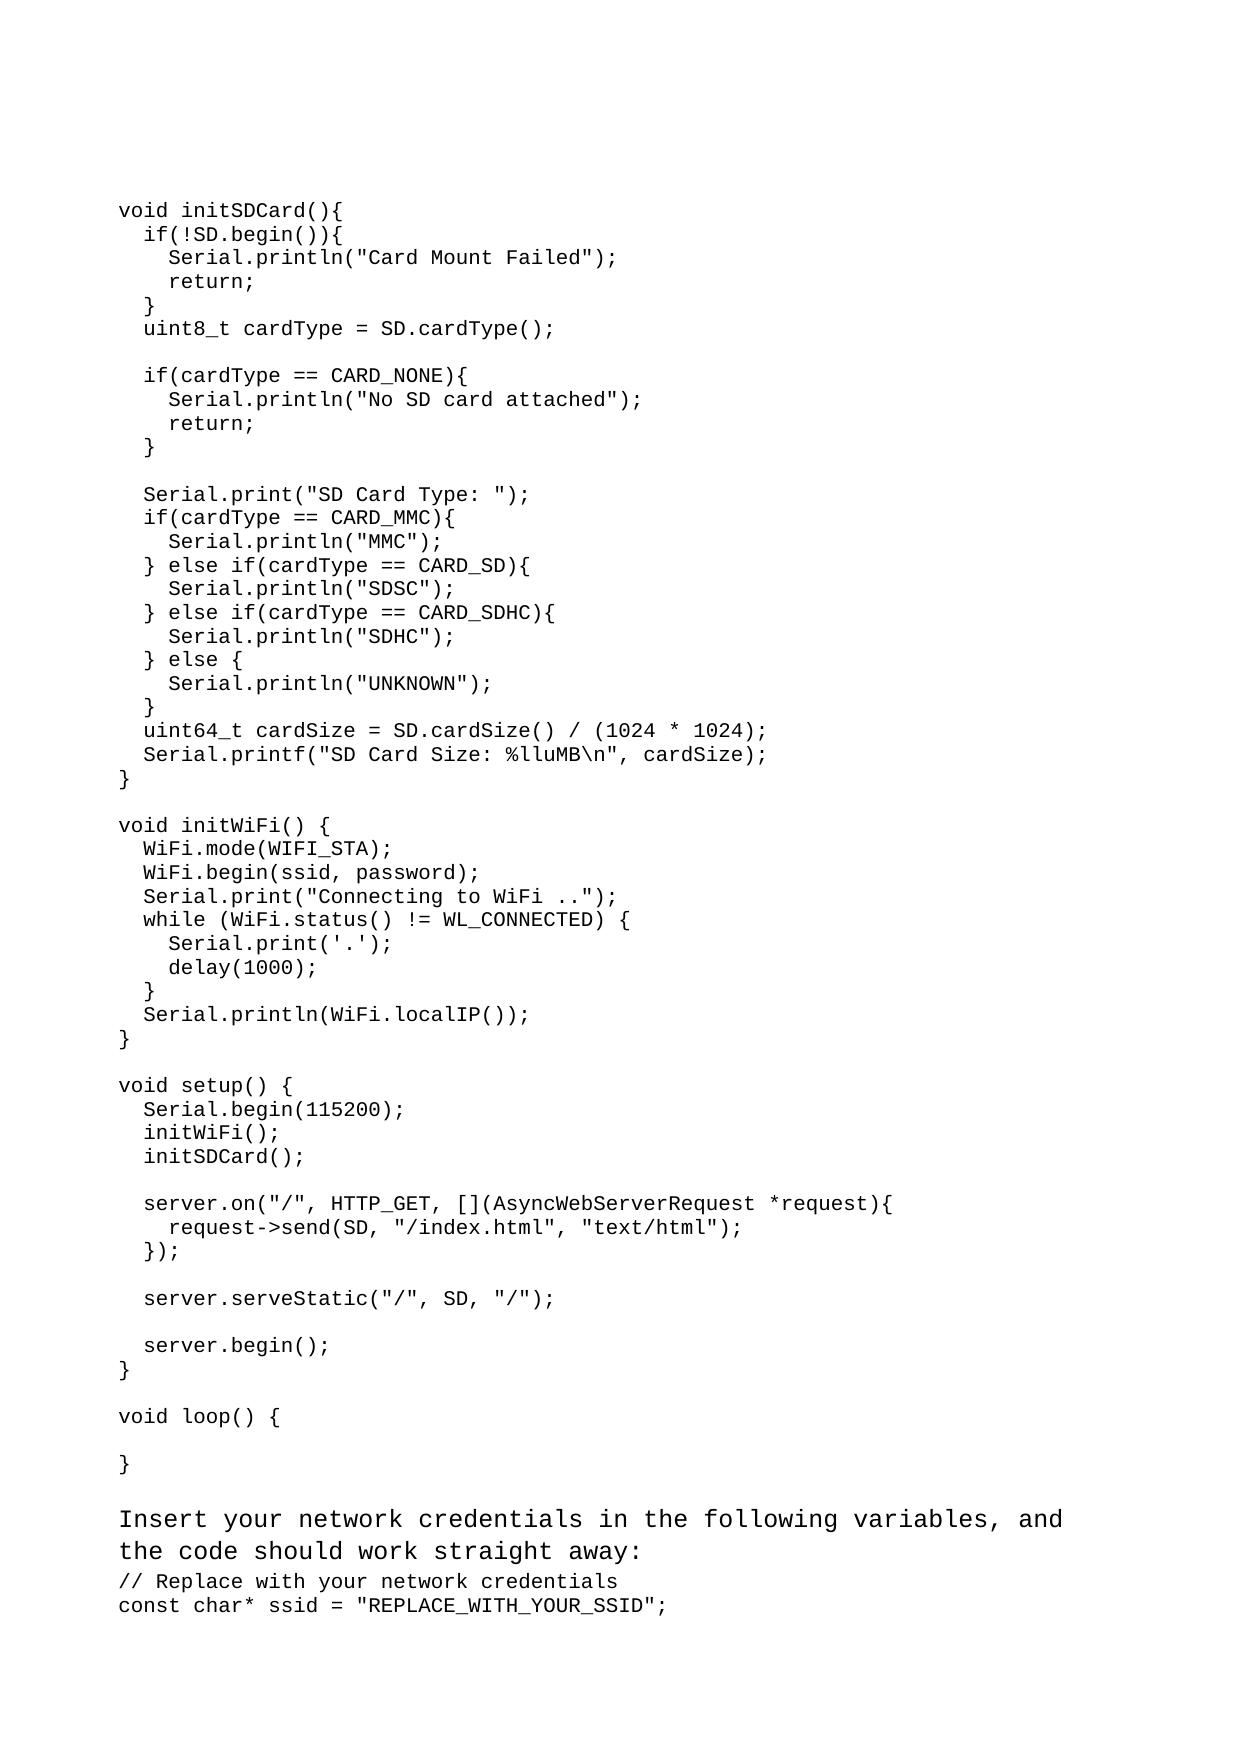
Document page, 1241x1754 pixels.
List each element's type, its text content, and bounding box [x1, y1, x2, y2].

text initWiFi(); [118, 1122, 1122, 1146]
text } [118, 1453, 1122, 1477]
text return; [118, 413, 1122, 436]
text server.serveStatic("/", SD, "/"); [118, 1288, 1122, 1311]
text server.on("/", HTTP_GET, [](AsyncWebServerRequest *request){ [118, 1193, 1122, 1217]
text void loop() { [118, 1406, 1122, 1429]
text }); [118, 1240, 1122, 1264]
text Serial.println("Card Mount Failed"); [118, 247, 1122, 271]
text const char* ssid = "REPLACE_WITH_YOUR_SSID"; [118, 1595, 1122, 1619]
text if(cardType == CARD_MMC){ [118, 507, 1122, 531]
text } [118, 767, 1122, 791]
text } [118, 1359, 1122, 1382]
text Insert your network credentials in the following variables, and the code should work straight away: [118, 1506, 1122, 1567]
text Serial.begin(115200); [118, 1098, 1122, 1122]
text } [118, 436, 1122, 460]
text Serial.println(WiFi.localIP()); [118, 1004, 1122, 1028]
text Serial.print("SD Card Type: "); [118, 484, 1122, 507]
text return; [118, 271, 1122, 294]
text void setup() { [118, 1075, 1122, 1098]
text Serial.println("No SD card attached"); [118, 389, 1122, 413]
text server.begin(); [118, 1335, 1122, 1359]
text Serial.print("Connecting to WiFi .."); [118, 886, 1122, 909]
text delay(1000); [118, 957, 1122, 980]
text Serial.print('.'); [118, 933, 1122, 957]
text initSDCard(); [118, 1146, 1122, 1169]
text Serial.println("MMC"); [118, 531, 1122, 555]
text WiFi.begin(ssid, password); [118, 862, 1122, 886]
text if(!SD.begin()){ [118, 224, 1122, 247]
text Serial.println("UNKNOWN"); [118, 673, 1122, 697]
text } [118, 1028, 1122, 1051]
text // Replace with your network credentials [118, 1571, 1122, 1595]
text Serial.printf("SD Card Size: %lluMB\n", cardSize); [118, 744, 1122, 767]
text WiFi.mode(WIFI_STA); [118, 838, 1122, 862]
text Serial.println("SDSC"); [118, 578, 1122, 602]
text } [118, 294, 1122, 318]
text void initSDCard(){ [118, 200, 1122, 224]
text while (WiFi.status() != WL_CONNECTED) { [118, 909, 1122, 933]
text } else { [118, 649, 1122, 673]
text } else if(cardType == CARD_SDHC){ [118, 602, 1122, 626]
text Serial.println("SDHC"); [118, 626, 1122, 649]
text } else if(cardType == CARD_SD){ [118, 555, 1122, 578]
text uint8_t cardType = SD.cardType(); [118, 318, 1122, 342]
text void initWiFi() { [118, 815, 1122, 838]
text if(cardType == CARD_NONE){ [118, 366, 1122, 389]
text } [118, 980, 1122, 1004]
text request->send(SD, "/index.html", "text/html"); [118, 1217, 1122, 1240]
text uint64_t cardSize = SD.cardSize() / (1024 * 1024); [118, 720, 1122, 744]
text } [118, 697, 1122, 720]
